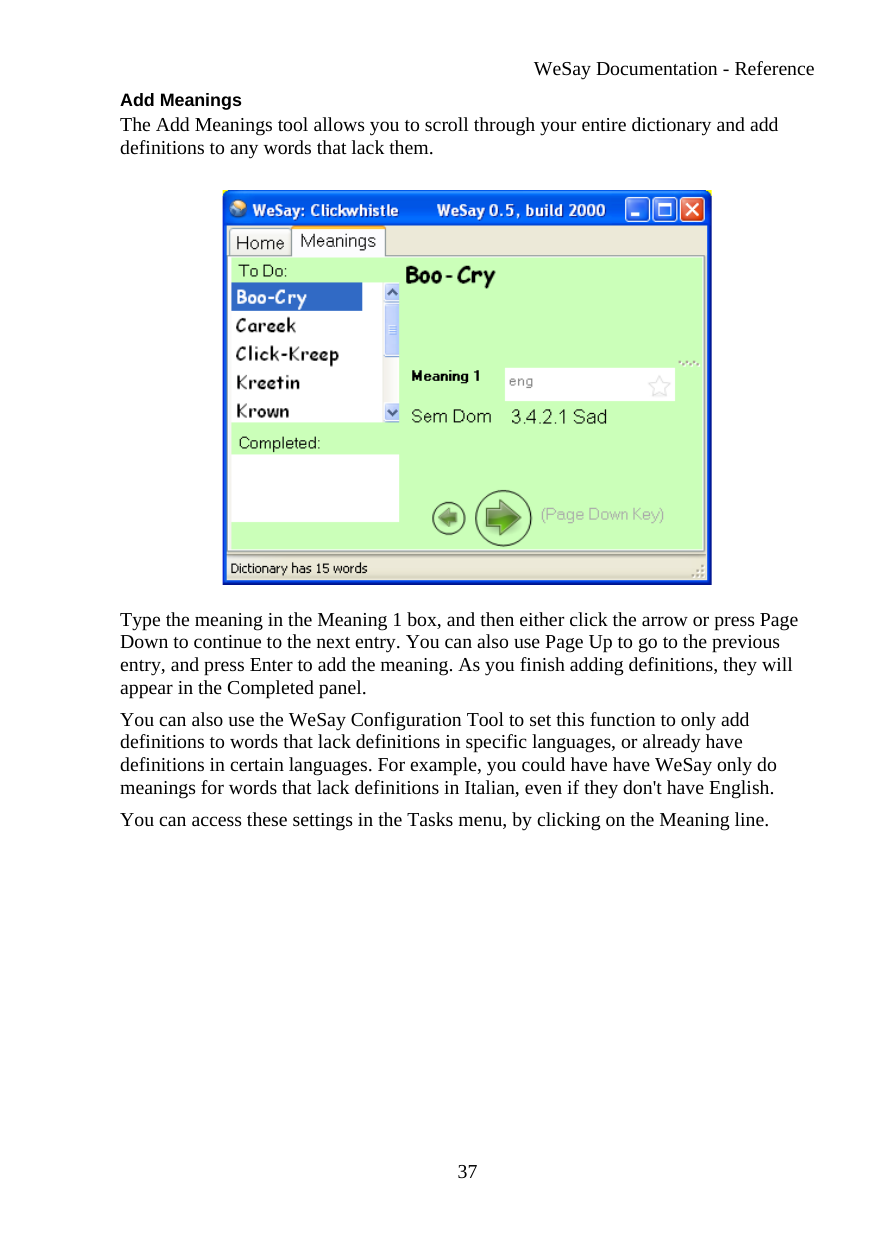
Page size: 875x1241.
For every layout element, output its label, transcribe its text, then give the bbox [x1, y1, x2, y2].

text You can also use the WeSay Configuration Tool to set this function to only add definitions to words that lack definitions in specific languages, or already have definitions in certain languages. For example, you could have have WeSay only do meanings for words that lack definitions in Italian, even if they don't have English. [120, 708, 814, 799]
text Type the meaning in the Meaning 1 box, and then either click the arrow or press Page Down to continue to the next entry. You can also use Page Up to go to the previous entry, and press Enter to add the meaning. As you finish adding definitions, they will appear in the Completed panel. [120, 168, 814, 699]
text You can access these settings in the Tasks menu, by clicking on the Meaning line. [120, 808, 814, 831]
subtitle Add Meanings [120, 90, 814, 110]
picture [222, 190, 712, 585]
text The Add Meanings tool allows you to scroll through your entire dictionary and add definitions to any words that lack them. [120, 113, 814, 159]
